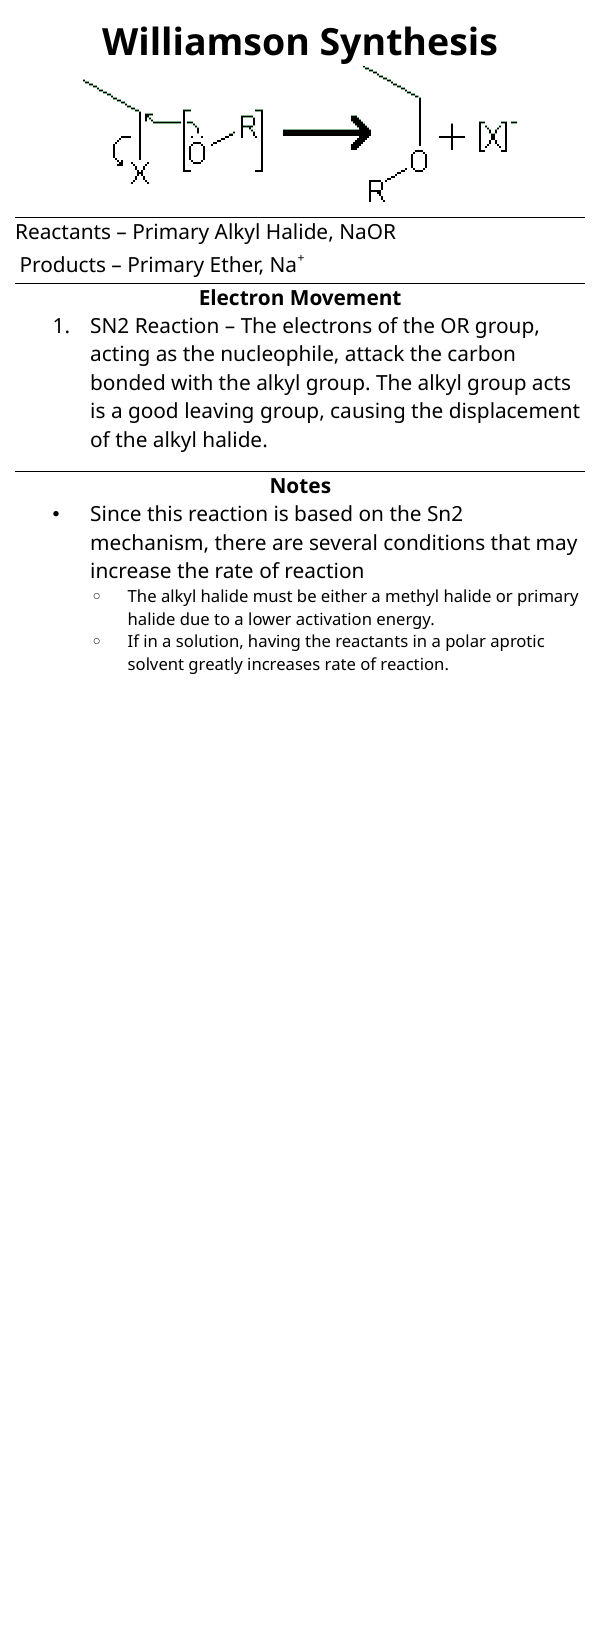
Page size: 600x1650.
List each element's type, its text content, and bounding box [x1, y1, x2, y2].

picture [83, 66, 517, 204]
list The alkyl halide must be either a methyl halide or primary halide due to a lower activation energy. [90, 584, 585, 630]
text Products – Primary Ether, Na+ [15, 245, 585, 283]
text Electron Movement [15, 284, 585, 311]
text Notes [15, 472, 585, 499]
list Since this reaction is based on the Sn2 mechanism, there are several conditions that may increase the rate of reaction [52, 499, 585, 584]
list SN2 Reaction – The electrons of the OR group, acting as the nucleophile, attack the carbon bonded with the alkyl group. The alkyl group acts is a good leaving group, causing the displacement of the alkyl halide. [52, 311, 585, 453]
list If in a solution, having the reactants in a polar aprotic solvent greatly increases rate of reaction. [90, 630, 585, 675]
text Reactants – Primary Alkyl Halide, NaOR [15, 218, 585, 245]
text Williamson Synthesis [15, 15, 585, 66]
